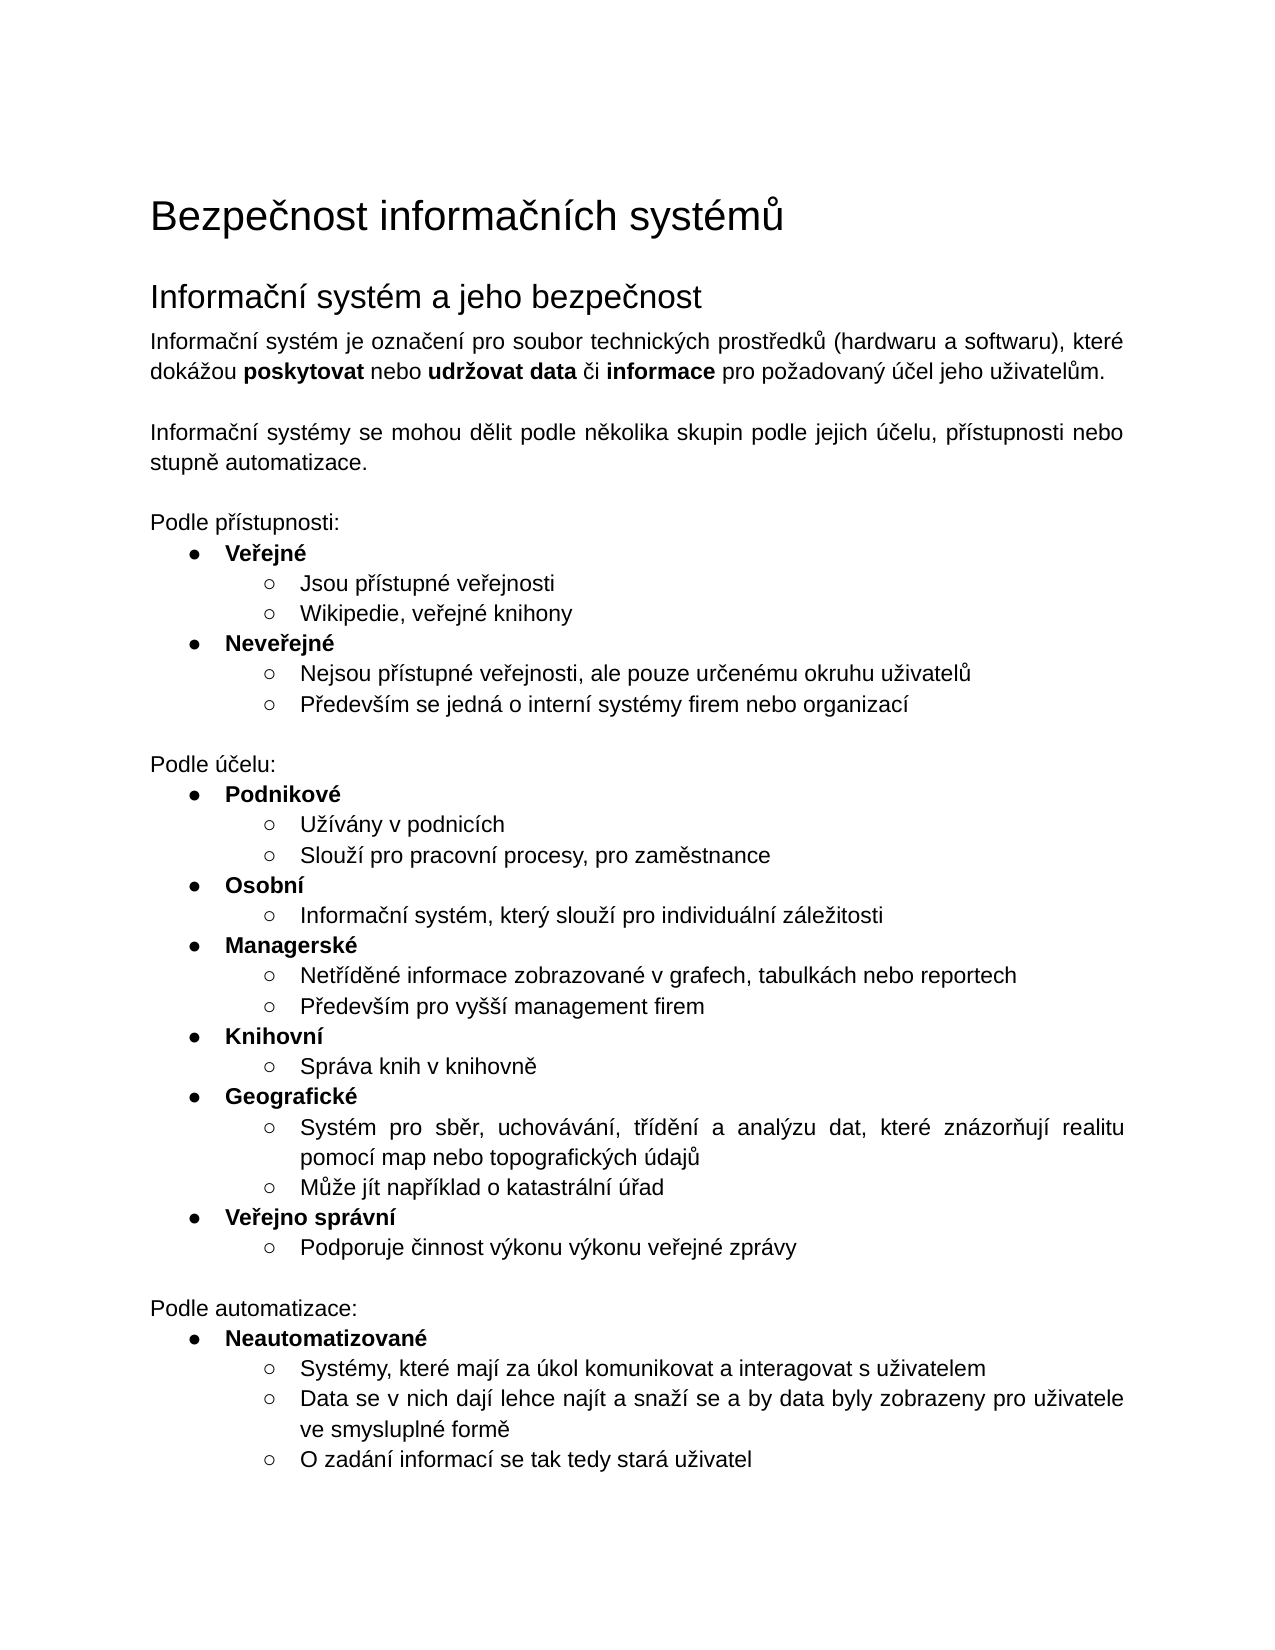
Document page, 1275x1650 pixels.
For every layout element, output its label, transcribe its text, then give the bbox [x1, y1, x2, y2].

list Může jít například o katastrální úřad [262, 1174, 1125, 1200]
list Podnikové [187, 781, 1125, 807]
list Správa knih v knihovně [262, 1053, 1125, 1079]
list Veřejno správní [187, 1204, 1125, 1230]
text Informační systém je označení pro soubor technických prostředků (hardwaru a softwaru), které dokážou poskytovat nebo udržovat data či informace pro požadovaný účel jeho uživatelům. [150, 328, 1125, 384]
list Užívány v podnicích [262, 811, 1125, 838]
subtitle Bezpečnost informačních systémů [150, 192, 1125, 239]
list Veřejné [187, 539, 1125, 566]
list Neveřejné [187, 630, 1125, 656]
subtitle Informační systém a jeho bezpečnost [150, 277, 1125, 316]
text Podle účelu: [150, 751, 1125, 777]
list Systémy, které mají za úkol komunikovat a interagovat s uživatelem [262, 1355, 1125, 1381]
list Především pro vyšší management firem [262, 993, 1125, 1019]
list Geografické [187, 1083, 1125, 1109]
list Systém pro sběr, uchovávání, třídění a analýzu dat, které znázorňují realitu pomocí map nebo topografických údajů [262, 1113, 1125, 1170]
list Osobní [187, 872, 1125, 898]
list Informační systém, který slouží pro individuální záležitosti [262, 902, 1125, 928]
list Nejsou přístupné veřejnosti, ale pouze určenému okruhu uživatelů [262, 660, 1125, 687]
list Data se v nich dají lehce najít a snaží se a by data byly zobrazeny pro uživatele ve smysluplné formě [262, 1385, 1125, 1442]
list Neautomatizované [187, 1325, 1125, 1351]
text Podle automatizace: [150, 1295, 1125, 1321]
text Podle přístupnosti: [150, 509, 1125, 536]
list Managerské [187, 932, 1125, 958]
list Především se jedná o interní systémy firem nebo organizací [262, 691, 1125, 717]
list Jsou přístupné veřejnosti [262, 570, 1125, 596]
text Informační systémy se mohou dělit podle několika skupin podle jejich účelu, přístupnosti nebo stupně automatizace. [150, 419, 1125, 475]
list Slouží pro pracovní procesy, pro zaměstnance [262, 842, 1125, 868]
list Podporuje činnost výkonu výkonu veřejné zprávy [262, 1234, 1125, 1261]
list Netříděné informace zobrazované v grafech, tabulkách nebo reportech [262, 962, 1125, 989]
list Wikipedie, veřejné knihony [262, 600, 1125, 626]
list Knihovní [187, 1023, 1125, 1049]
list O zadání informací se tak tedy stará uživatel [262, 1446, 1125, 1472]
